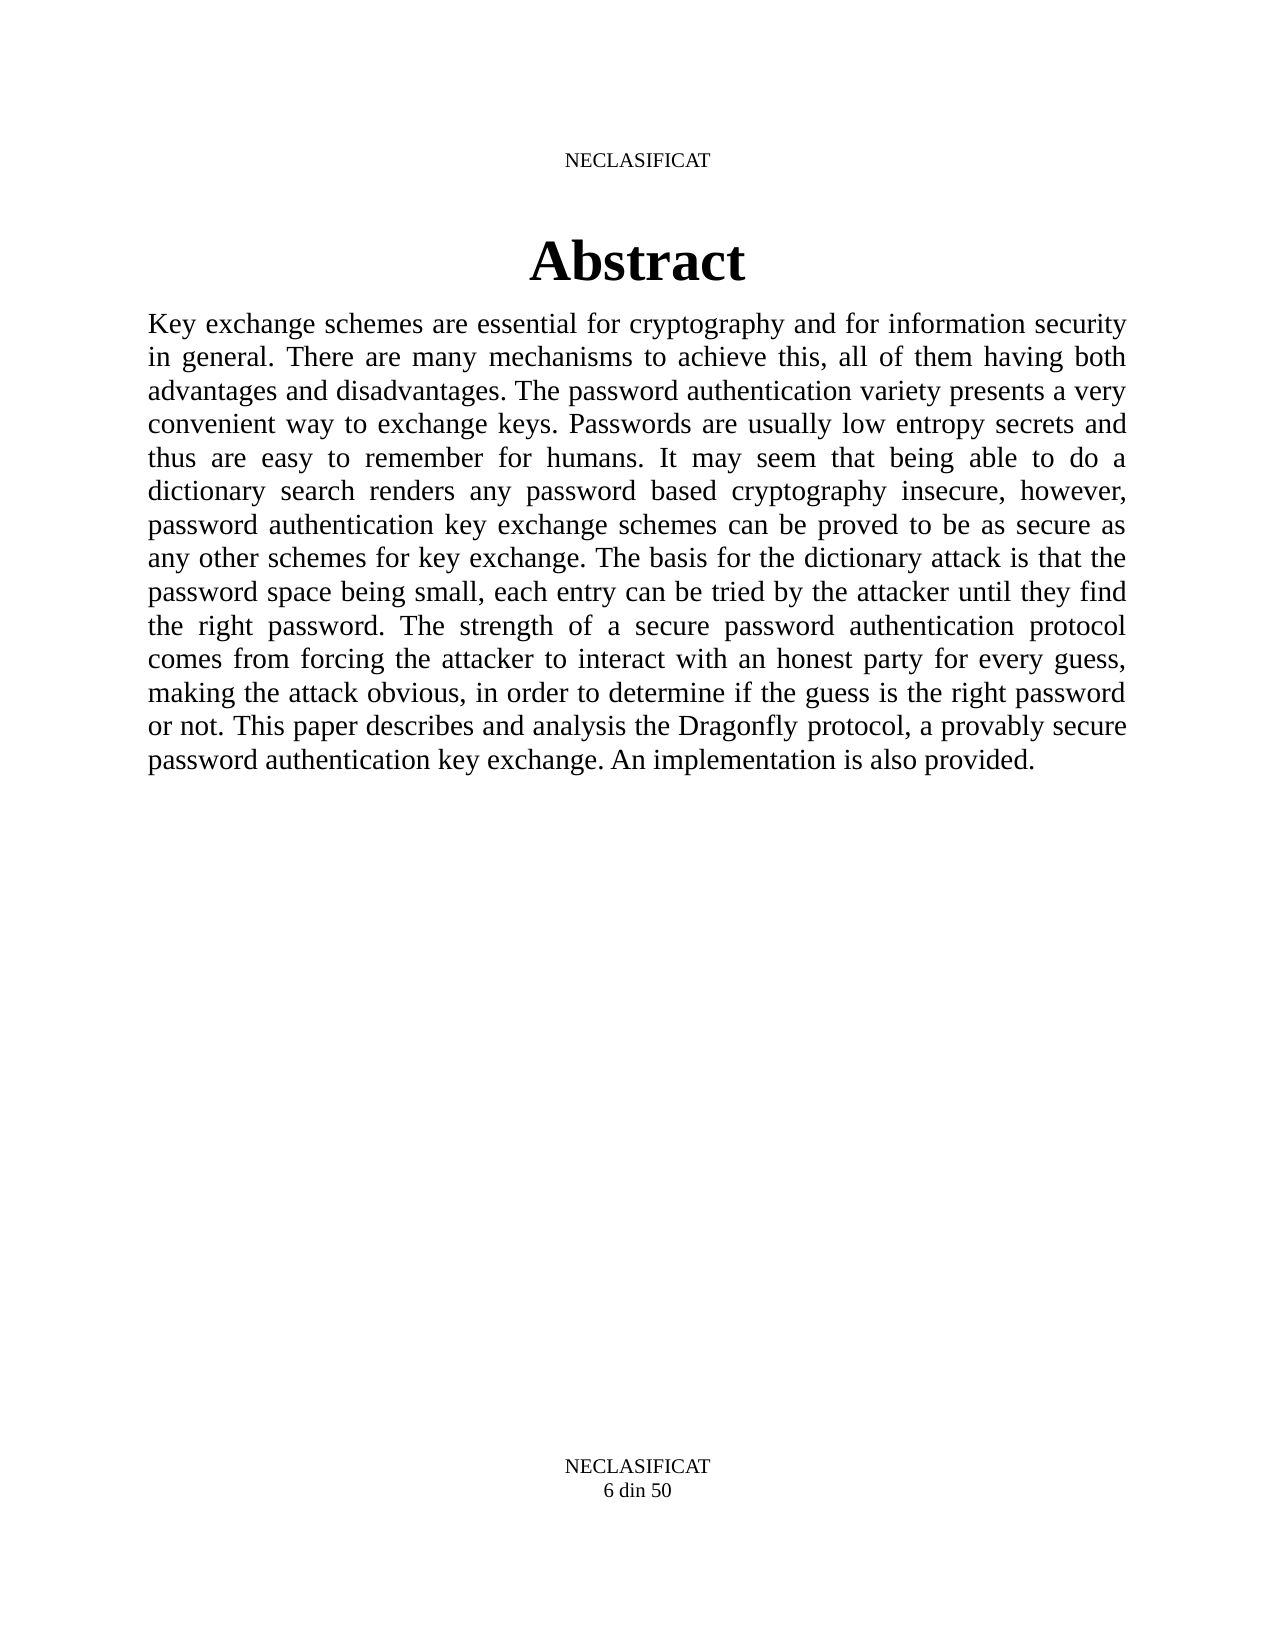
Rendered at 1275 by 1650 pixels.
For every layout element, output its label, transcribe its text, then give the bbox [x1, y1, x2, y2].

text Key exchange schemes are essential for cryptography and for information security in general. There are many mechanisms to achieve this, all of them having both advantages and disadvantages. The password authentication variety presents a very convenient way to exchange keys. Passwords are usually low entropy secrets and thus are easy to remember for humans. It may seem that being able to do a dictionary search renders any password based cryptography insecure, however, password authentication key exchange schemes can be proved to be as secure as any other schemes for key exchange. The basis for the dictionary attack is that the password space being small, each entry can be tried by the attacker until they find the right password. The strength of a secure password authentication protocol comes from forcing the attacker to interact with an honest party for every guess, making the attack obvious, in order to determine if the guess is the right password or not. This paper describes and analysis the Dragonfly protocol, a provably secure password authentication key exchange. An implementation is also provided. [148, 306, 1127, 775]
title Abstract [148, 226, 1127, 293]
